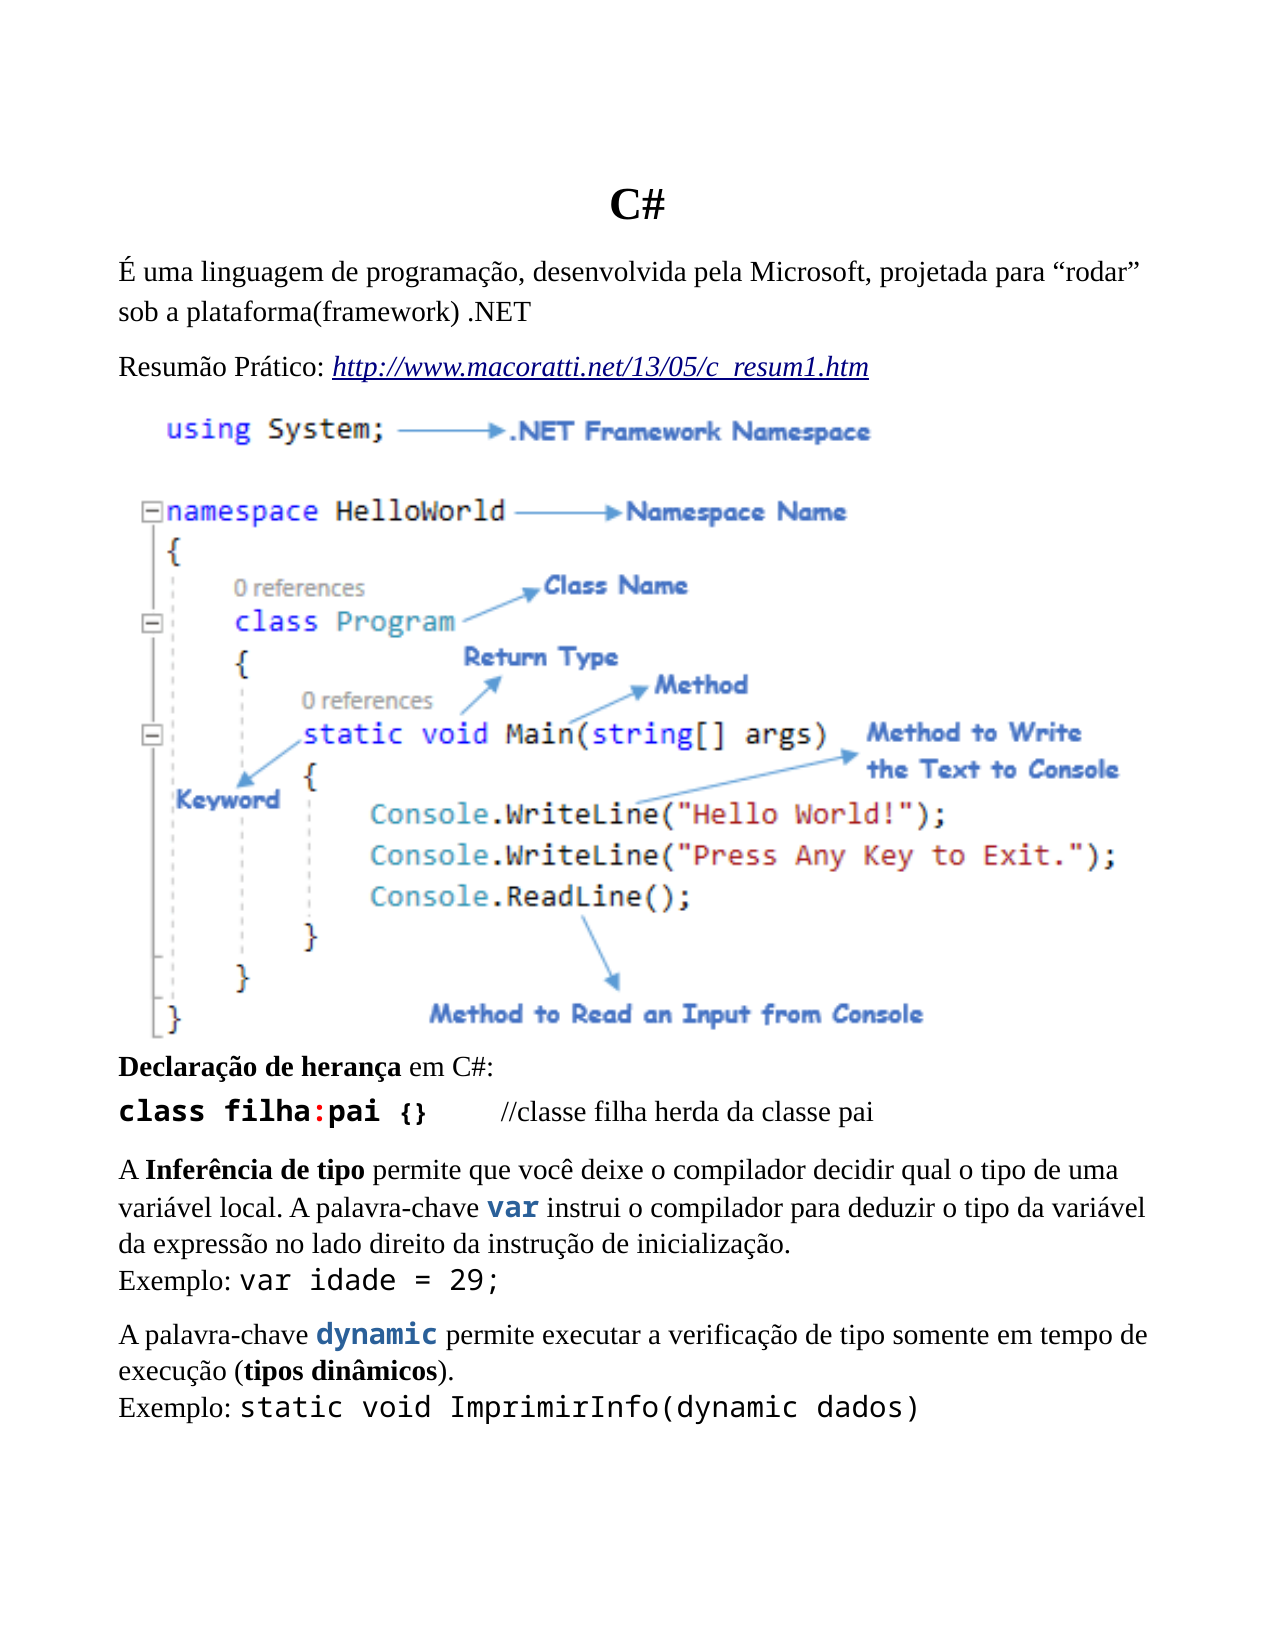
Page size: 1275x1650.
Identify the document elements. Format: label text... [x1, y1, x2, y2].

text A Inferência de tipo permite que você deixe o compilador decidir qual o tipo de uma variável local. A palavra-chave var instrui o compilador para deduzir o tipo da variável da expressão no lado direito da instrução de inicialização. Exemplo: var idade = 29; [118, 1152, 1157, 1299]
text C# [118, 176, 1157, 229]
picture [140, 415, 1125, 1043]
text Declaração de herança em C#: class filha:pai {} //classe filha herda da classe pai [118, 1042, 1157, 1130]
text É uma linguagem de programação, desenvolvida pela Microsoft, projetada para “rodar” sob a plataforma(framework) .NET [118, 254, 1157, 328]
text A palavra-chave dynamic permite executar a verificação de tipo somente em tempo de execução (tipos dinâmicos). Exemplo: static void ImprimirInfo(dynamic dados) [118, 1313, 1157, 1426]
text Resumão Prático: http://www.macoratti.net/13/05/c_resum1.htm [118, 349, 1157, 383]
